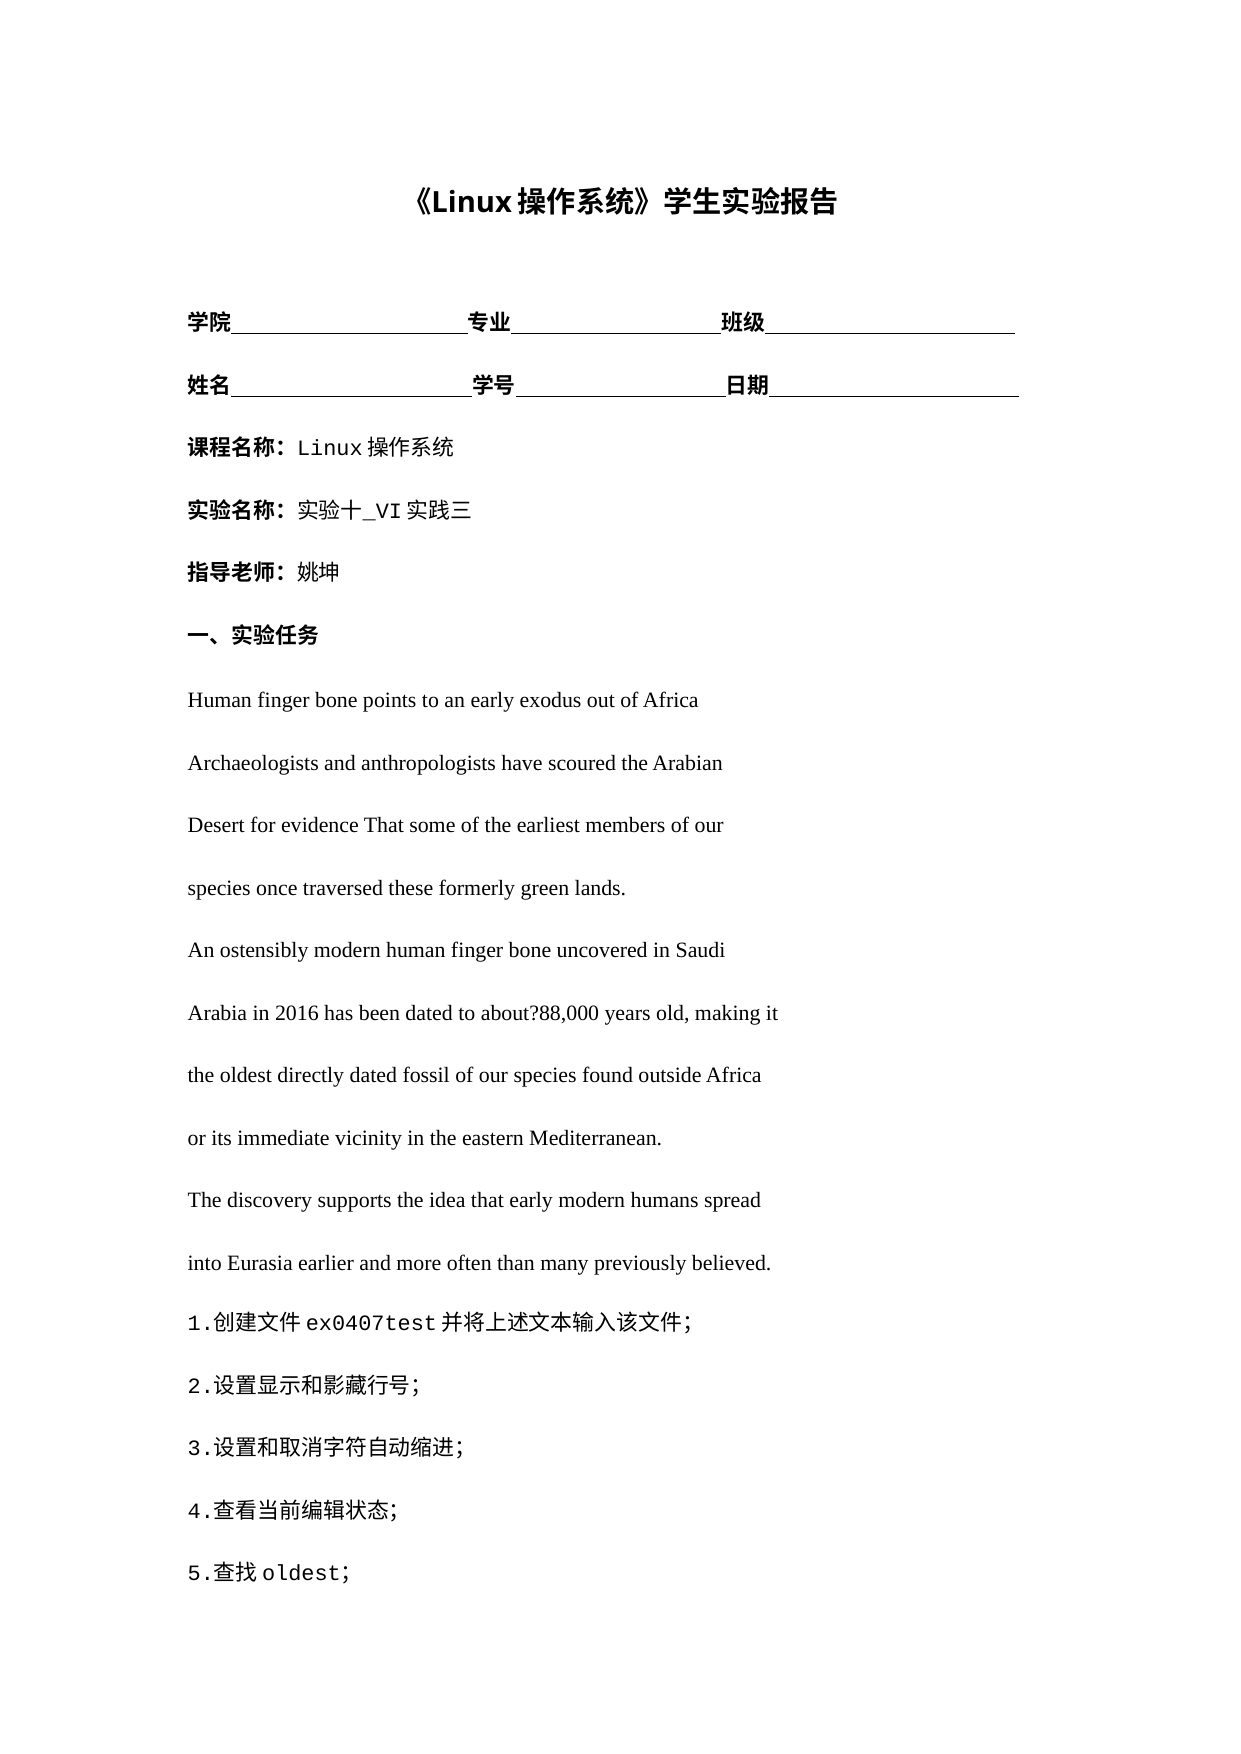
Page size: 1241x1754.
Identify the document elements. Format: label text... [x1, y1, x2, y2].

text 姓名 学号 日期 [187, 346, 1053, 408]
text Archaeologists and anthropologists have scoured the Arabian [187, 721, 1053, 783]
text Arabia in 2016 has been dated to about?88,000 years old, making it [187, 971, 1053, 1033]
text 1.创建文件ex0407test并将上述文本输入该文件； [187, 1283, 1053, 1346]
text 一、实验任务 [187, 596, 1053, 658]
text Desert for evidence That some of the earliest members of our [187, 783, 1053, 846]
text 课程名称：Linux操作系统 [187, 408, 1053, 471]
text 实验名称：实验十_VI实践三 [187, 471, 1053, 533]
text 《Linux操作系统》学生实验报告 [187, 158, 1053, 221]
text the oldest directly dated fossil of our species found outside Africa [187, 1033, 1053, 1096]
text 学院 专业 班级 [187, 283, 1053, 346]
text 5.查找oldest； [187, 1533, 1053, 1596]
text 指导老师：姚坤 [187, 533, 1053, 596]
text or its immediate vicinity in the eastern Mediterranean. [187, 1096, 1053, 1158]
text 4.查看当前编辑状态； [187, 1471, 1053, 1533]
text 3.设置和取消字符自动缩进； [187, 1408, 1053, 1471]
text species once traversed these formerly green lands. [187, 846, 1053, 908]
text The discovery supports the idea that early modern humans spread [187, 1158, 1053, 1221]
text An ostensibly modern human finger bone uncovered in Saudi [187, 908, 1053, 971]
text into Eurasia earlier and more often than many previously believed. [187, 1221, 1053, 1283]
text 2.设置显示和影藏行号； [187, 1346, 1053, 1408]
text Human finger bone points to an early exodus out of Africa [187, 658, 1053, 721]
